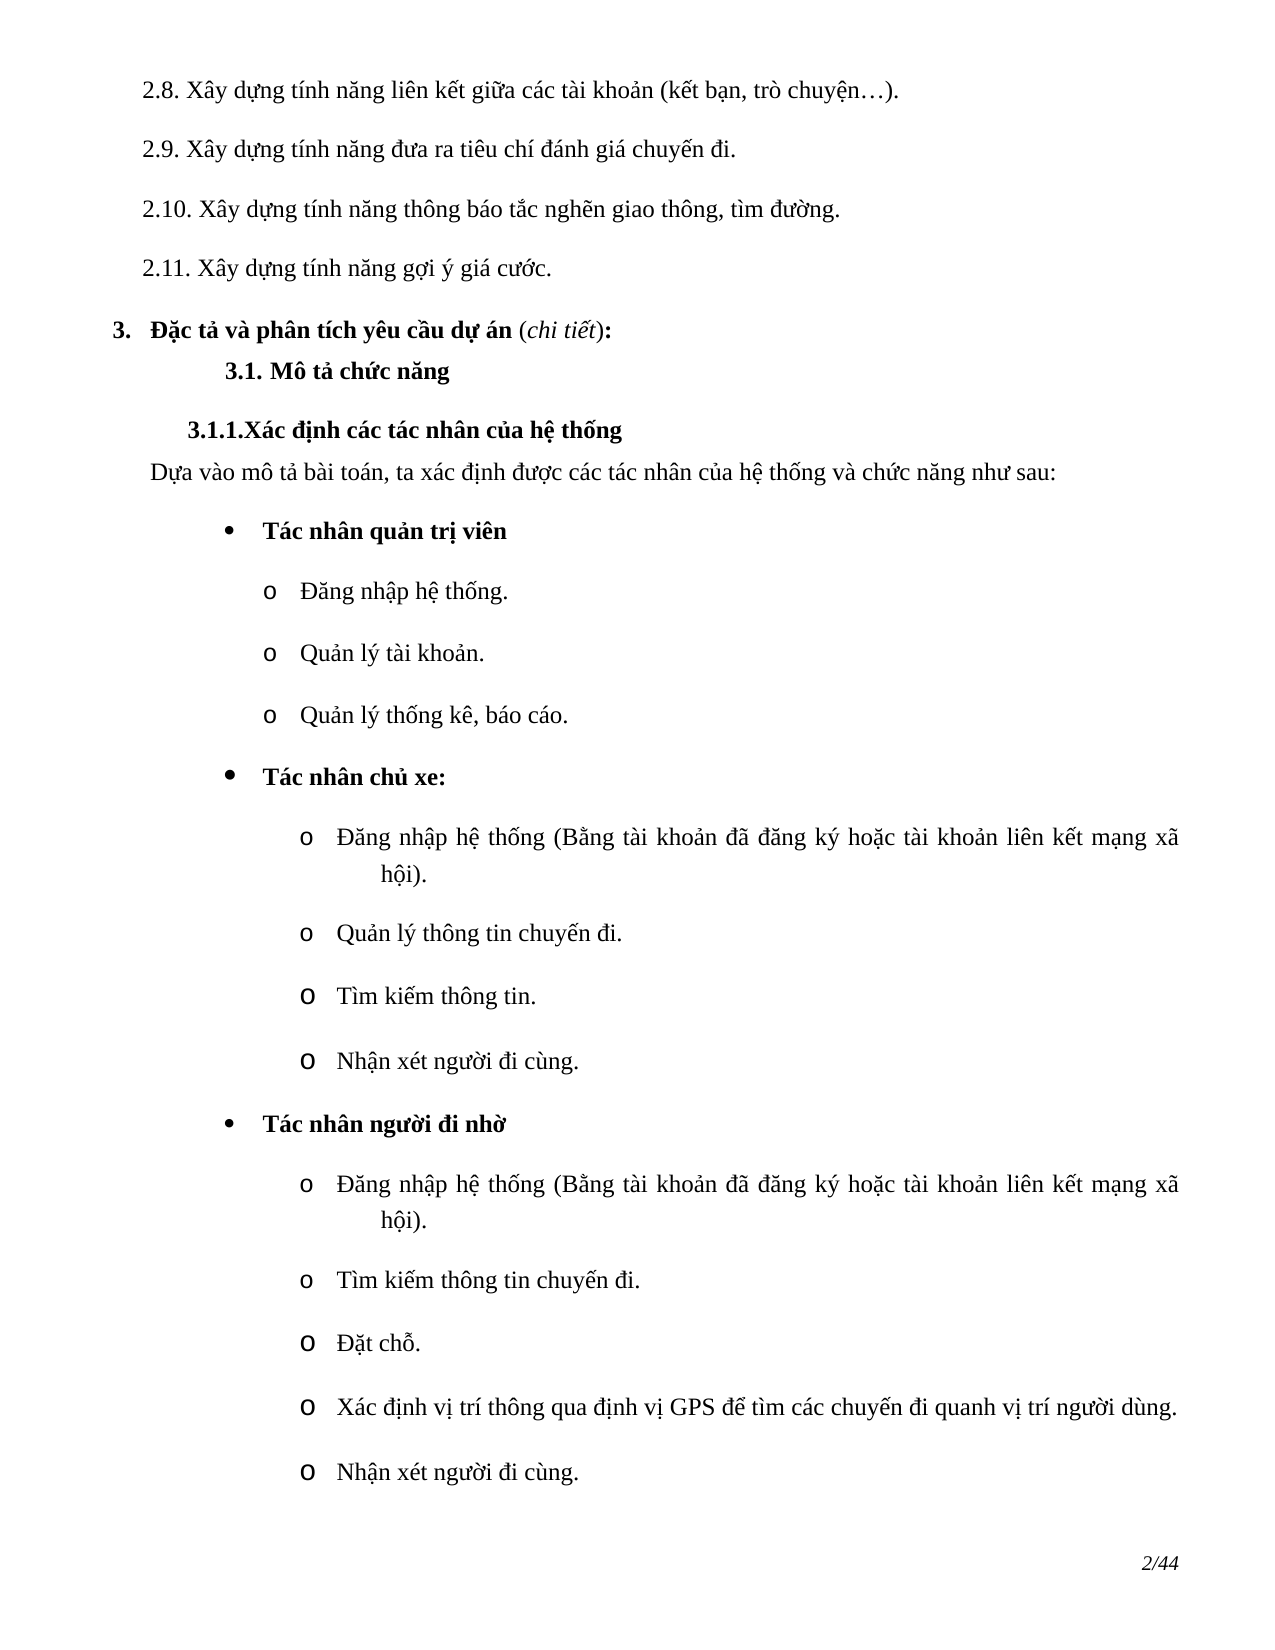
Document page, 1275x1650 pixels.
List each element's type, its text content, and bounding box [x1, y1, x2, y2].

text 2.11. Xây dựng tính năng gợi ý giá cước. [112, 253, 1181, 282]
text 2.8. Xây dựng tính năng liên kết giữa các tài khoản (kết bạn, trò chuyện…). [112, 75, 1181, 104]
list Mô tả chức năng [225, 356, 1181, 385]
list Tìm kiếm thông tin chuyến đi. [299, 1265, 1181, 1296]
list Tác nhân chủ xe: [225, 762, 1181, 791]
text 2.9. Xây dựng tính năng đưa ra tiêu chí đánh giá chuyến đi. [112, 134, 1181, 163]
list Đăng nhập hệ thống (Bằng tài khoản đã đăng ký hoặc tài khoản liên kết mạng xã hội). [299, 822, 1181, 888]
list Nhận xét người đi cùng. [299, 1045, 1181, 1078]
text Dựa vào mô tả bài toán, ta xác định được các tác nhân của hệ thống và chức năng như sau: [112, 457, 1181, 486]
list Quản lý thông tin chuyến đi. [299, 918, 1181, 949]
list Quản lý tài khoản. [262, 638, 1181, 668]
text 2.10. Xây dựng tính năng thông báo tắc nghẽn giao thông, tìm đường. [112, 194, 1181, 223]
list Tìm kiếm thông tin. [299, 980, 1181, 1013]
list Nhận xét người đi cùng. [299, 1456, 1181, 1489]
list Đăng nhập hệ thống. [262, 576, 1181, 607]
list Tác nhân quản trị viên [225, 516, 1181, 545]
subtitle Xác định các tác nhân của hệ thống [187, 416, 1181, 444]
list Đăng nhập hệ thống (Bằng tài khoản đã đăng ký hoặc tài khoản liên kết mạng xã hội). [299, 1169, 1181, 1234]
list Đặc tả và phân tích yêu cầu dự án (chi tiết): [112, 315, 1181, 343]
list Đặt chỗ. [299, 1327, 1181, 1360]
list Quản lý thống kê, báo cáo. [262, 700, 1181, 731]
list Xác định vị trí thông qua định vị GPS để tìm các chuyến đi quanh vị trí người dùng. [299, 1392, 1181, 1424]
list Tác nhân người đi nhờ [225, 1109, 1181, 1138]
